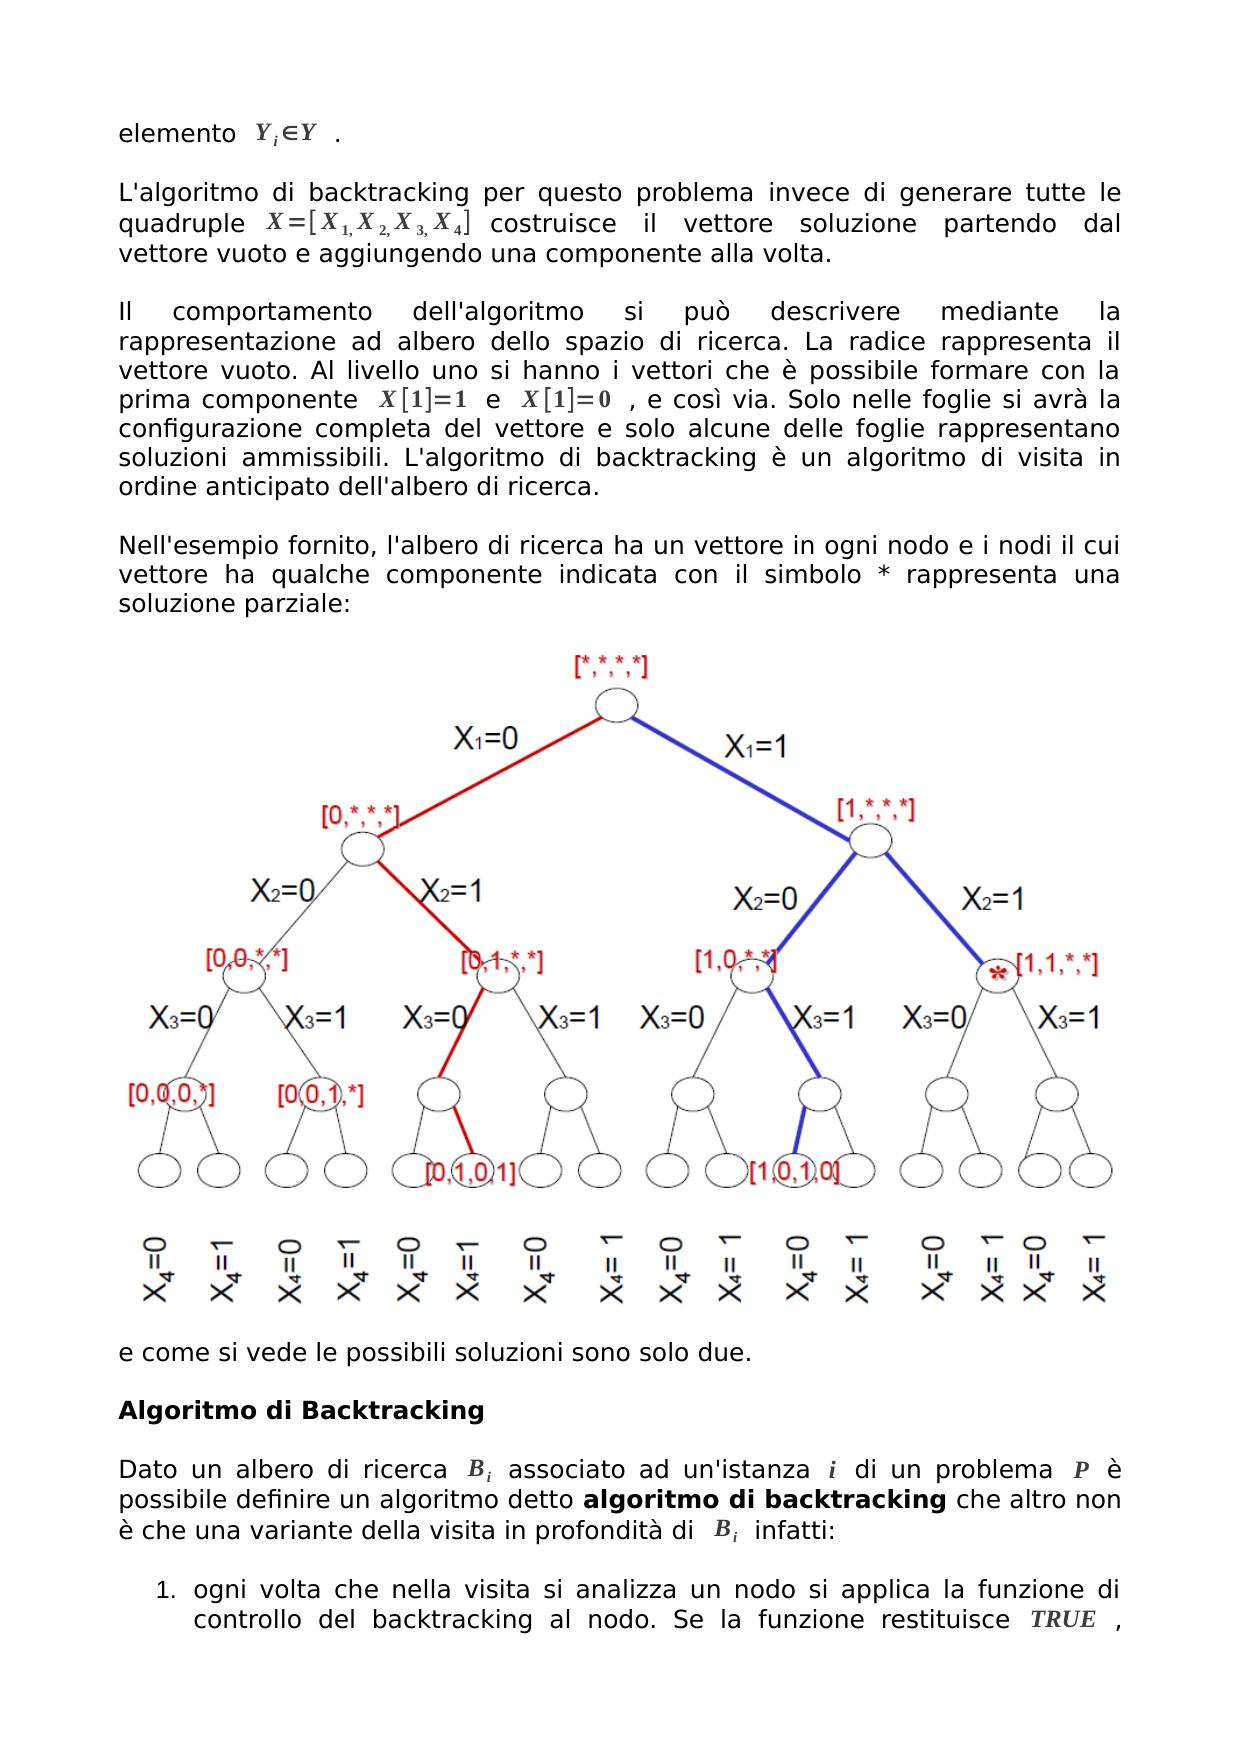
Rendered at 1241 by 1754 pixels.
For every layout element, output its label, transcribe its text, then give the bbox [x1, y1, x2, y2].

text Nell'esempio fornito, l'albero di ricerca ha un vettore in ogni nodo e i nodi il cui vettore ha qualche componente indicata con il simbolo * rappresenta una soluzione parziale: [118, 531, 1122, 618]
text Algoritmo di Backtracking [118, 1396, 1122, 1425]
text Il comportamento dell'algoritmo si può descrivere mediante la rappresentazione ad albero dello spazio di ricerca. La radice rappresenta il vettore vuoto. Al livello uno si hanno i vettori che è possibile formare con la prima componentee, e così via. Solo nelle foglie si avrà la configurazione completa del vettore e solo alcune delle foglie rappresentano soluzioni ammissibili. L'algoritmo di backtracking è un algoritmo di visita in ordine anticipato dell'albero di ricerca. [118, 297, 1122, 502]
list ogni volta che nella visita si analizza un nodo si applica la funzione di controllo del backtracking al nodo. Se la funzione restituisce, allora quel nodo e tutto il sottoalbero associato al nodo viene abbandonato e la visita continua [156, 1575, 1122, 1634]
text e come si vede le possibili soluzioni sono solo due. [118, 1338, 1122, 1367]
text L'algoritmo di backtracking per questo problema invece di generare tutte le quadruplecostruisce il vettore soluzione partendo dal vettore vuoto e aggiungendo una componente alla volta. [118, 179, 1122, 268]
text La soluzione può essere rappresentata come un vettoredovea patto di aver definito suun certo ordinamento totale tale da poter individuare univamente un certo elemento. [118, 118, 1122, 149]
picture [118, 647, 1123, 1309]
text Dato un albero di ricercaassociato ad un'istanzadi un problemaè possibile definire un algoritmo detto algoritmo di backtracking che altro non è che una variante della visita in profondità diinfatti: [118, 1454, 1122, 1546]
